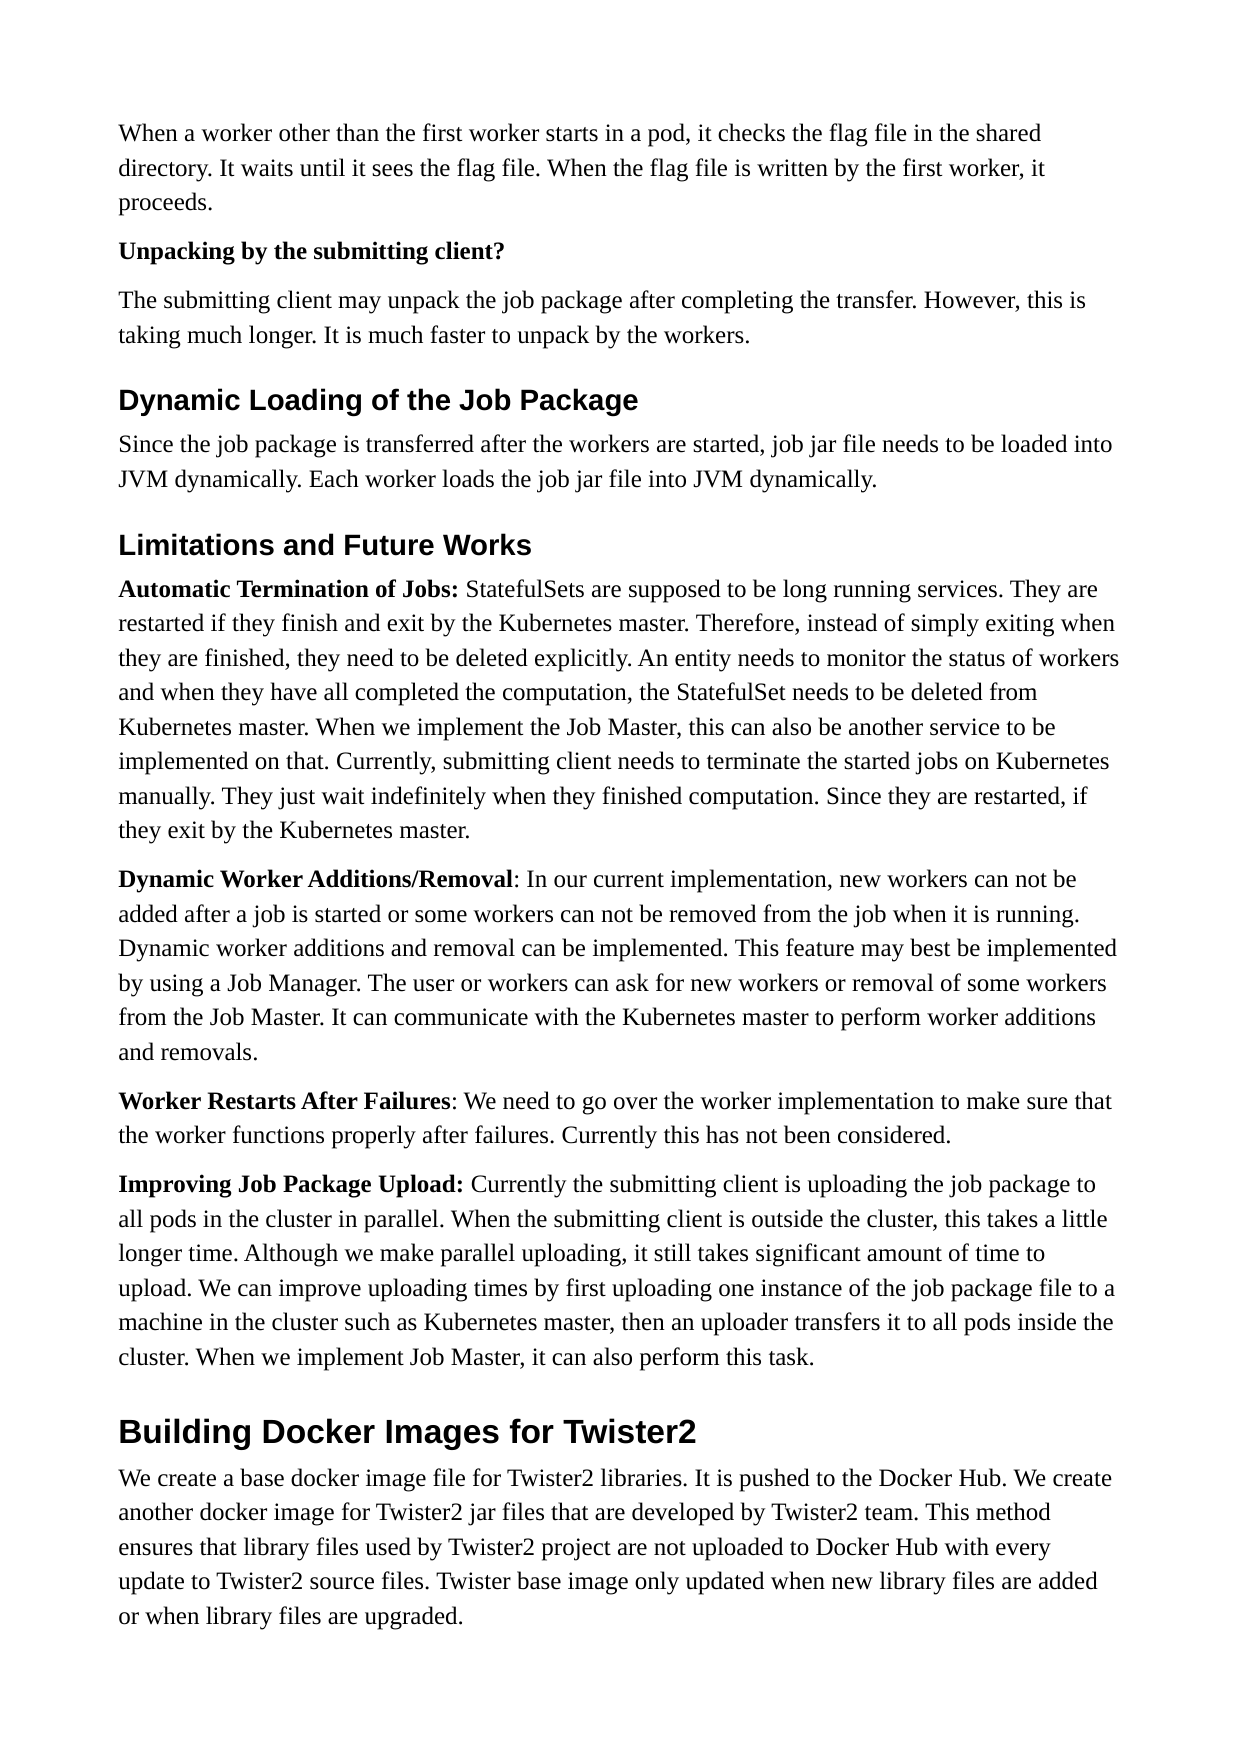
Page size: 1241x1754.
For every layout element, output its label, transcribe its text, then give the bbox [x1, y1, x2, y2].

text The submitting client may unpack the job package after completing the transfer. However, this is taking much longer. It is much faster to unpack by the workers. [118, 285, 1122, 348]
text When a worker other than the first worker starts in a pod, it checks the flag file in the shared directory. It waits until it sees the flag file. When the flag file is written by the first worker, it proceeds. [118, 118, 1122, 216]
subtitle Building Docker Images for Twister2 [118, 1412, 1122, 1450]
text Dynamic Worker Additions/Removal: In our current implementation, new workers can not be added after a job is started or some workers can not be removed from the job when it is running. Dynamic worker additions and removal can be implemented. This feature may best be implemented by using a Job Manager. The user or workers can ask for new workers or removal of some workers from the Job Master. It can communicate with the Kubernetes master to perform worker additions and removals. [118, 864, 1122, 1066]
text Worker Restarts After Failures: We need to go over the worker implementation to make sure that the worker functions properly after failures. Currently this has not been considered. [118, 1086, 1122, 1149]
subtitle Limitations and Future Works [118, 528, 1122, 561]
text Unpacking by the submitting client? [118, 236, 1122, 265]
text Since the job package is transferred after the workers are started, job jar file needs to be loaded into JVM dynamically. Each worker loads the job jar file into JVM dynamically. [118, 429, 1122, 493]
subtitle Dynamic Loading of the Job Package [118, 383, 1122, 417]
text We create a base docker image file for Twister2 libraries. It is pushed to the Docker Hub. We create another docker image for Twister2 jar files that are developed by Twister2 team. This method ensures that library files used by Twister2 project are not uploaded to Docker Hub with every update to Twister2 source files. Twister base image only updated when new library files are added or when library files are upgraded. [118, 1463, 1122, 1629]
text Improving Job Package Upload: Currently the submitting client is uploading the job package to all pods in the cluster in parallel. When the submitting client is outside the cluster, this takes a little longer time. Although we make parallel uploading, it still takes significant amount of time to upload. We can improve uploading times by first uploading one instance of the job package file to a machine in the cluster such as Kubernetes master, then an uploader transfers it to all pods inside the cluster. When we implement Job Master, it can also perform this task. [118, 1169, 1122, 1371]
text Automatic Termination of Jobs: StatefulSets are supposed to be long running services. They are restarted if they finish and exit by the Kubernetes master. Therefore, instead of simply exiting when they are finished, they need to be deleted explicitly. An entity needs to monitor the status of workers and when they have all completed the computation, the StatefulSet needs to be deleted from Kubernetes master. When we implement the Job Master, this can also be another service to be implemented on that. Currently, submitting client needs to terminate the started jobs on Kubernetes manually. They just wait indefinitely when they finished computation. Since they are restarted, if they exit by the Kubernetes master. [118, 574, 1122, 844]
